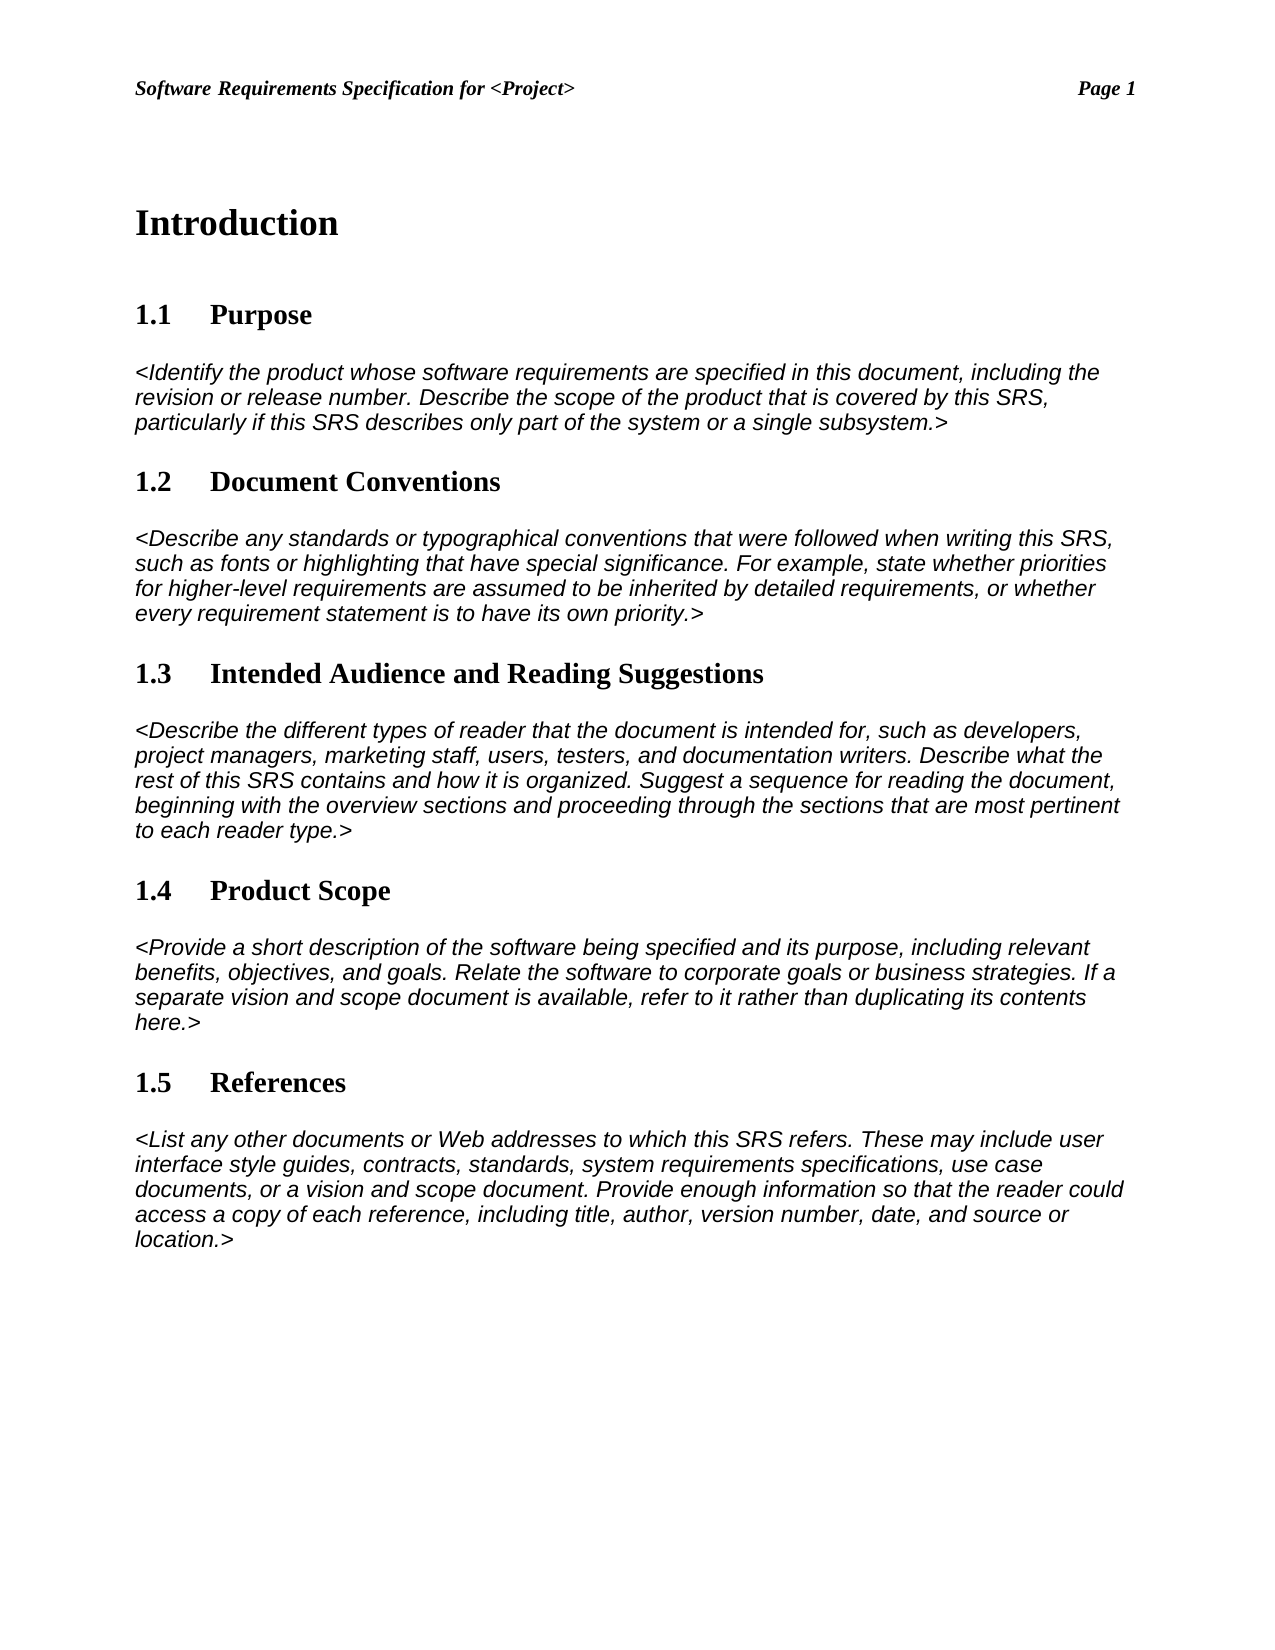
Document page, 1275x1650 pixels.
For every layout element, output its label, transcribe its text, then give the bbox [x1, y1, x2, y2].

text <Identify the product whose software requirements are specified in this document, including the revision or release number. Describe the scope of the product that is covered by this SRS, particularly if this SRS describes only part of the system or a single subsystem.> [135, 360, 1140, 435]
subtitle Document Conventions [135, 464, 1140, 498]
text <Provide a short description of the software being specified and its purpose, including relevant benefits, objectives, and goals. Relate the software to corporate goals or business strategies. If a separate vision and scope document is available, refer to it rather than duplicating its contents here.> [135, 936, 1140, 1036]
subtitle Introduction [135, 200, 1140, 243]
subtitle Purpose [135, 297, 1140, 331]
text <Describe the different types of reader that the document is intended for, such as developers, project managers, marketing staff, users, testers, and documentation writers. Describe what the rest of this SRS contains and how it is organized. Suggest a sequence for reading the document, beginning with the overview sections and proceeding through the sections that are most pertinent to each reader type.> [135, 719, 1140, 844]
subtitle References [135, 1065, 1140, 1098]
text <List any other documents or Web addresses to which this SRS refers. These may include user interface style guides, contracts, standards, system requirements specifications, use case documents, or a vision and scope document. Provide enough information so that the reader could access a copy of each reference, including title, author, version number, date, and source or location.> [135, 1127, 1140, 1252]
subtitle Product Scope [135, 873, 1140, 906]
subtitle Intended Audience and Reading Suggestions [135, 656, 1140, 689]
text <Describe any standards or typographical conventions that were followed when writing this SRS, such as fonts or highlighting that have special significance. For example, state whether priorities for higher-level requirements are assumed to be inherited by detailed requirements, or whether every requirement statement is to have its own priority.> [135, 527, 1140, 627]
